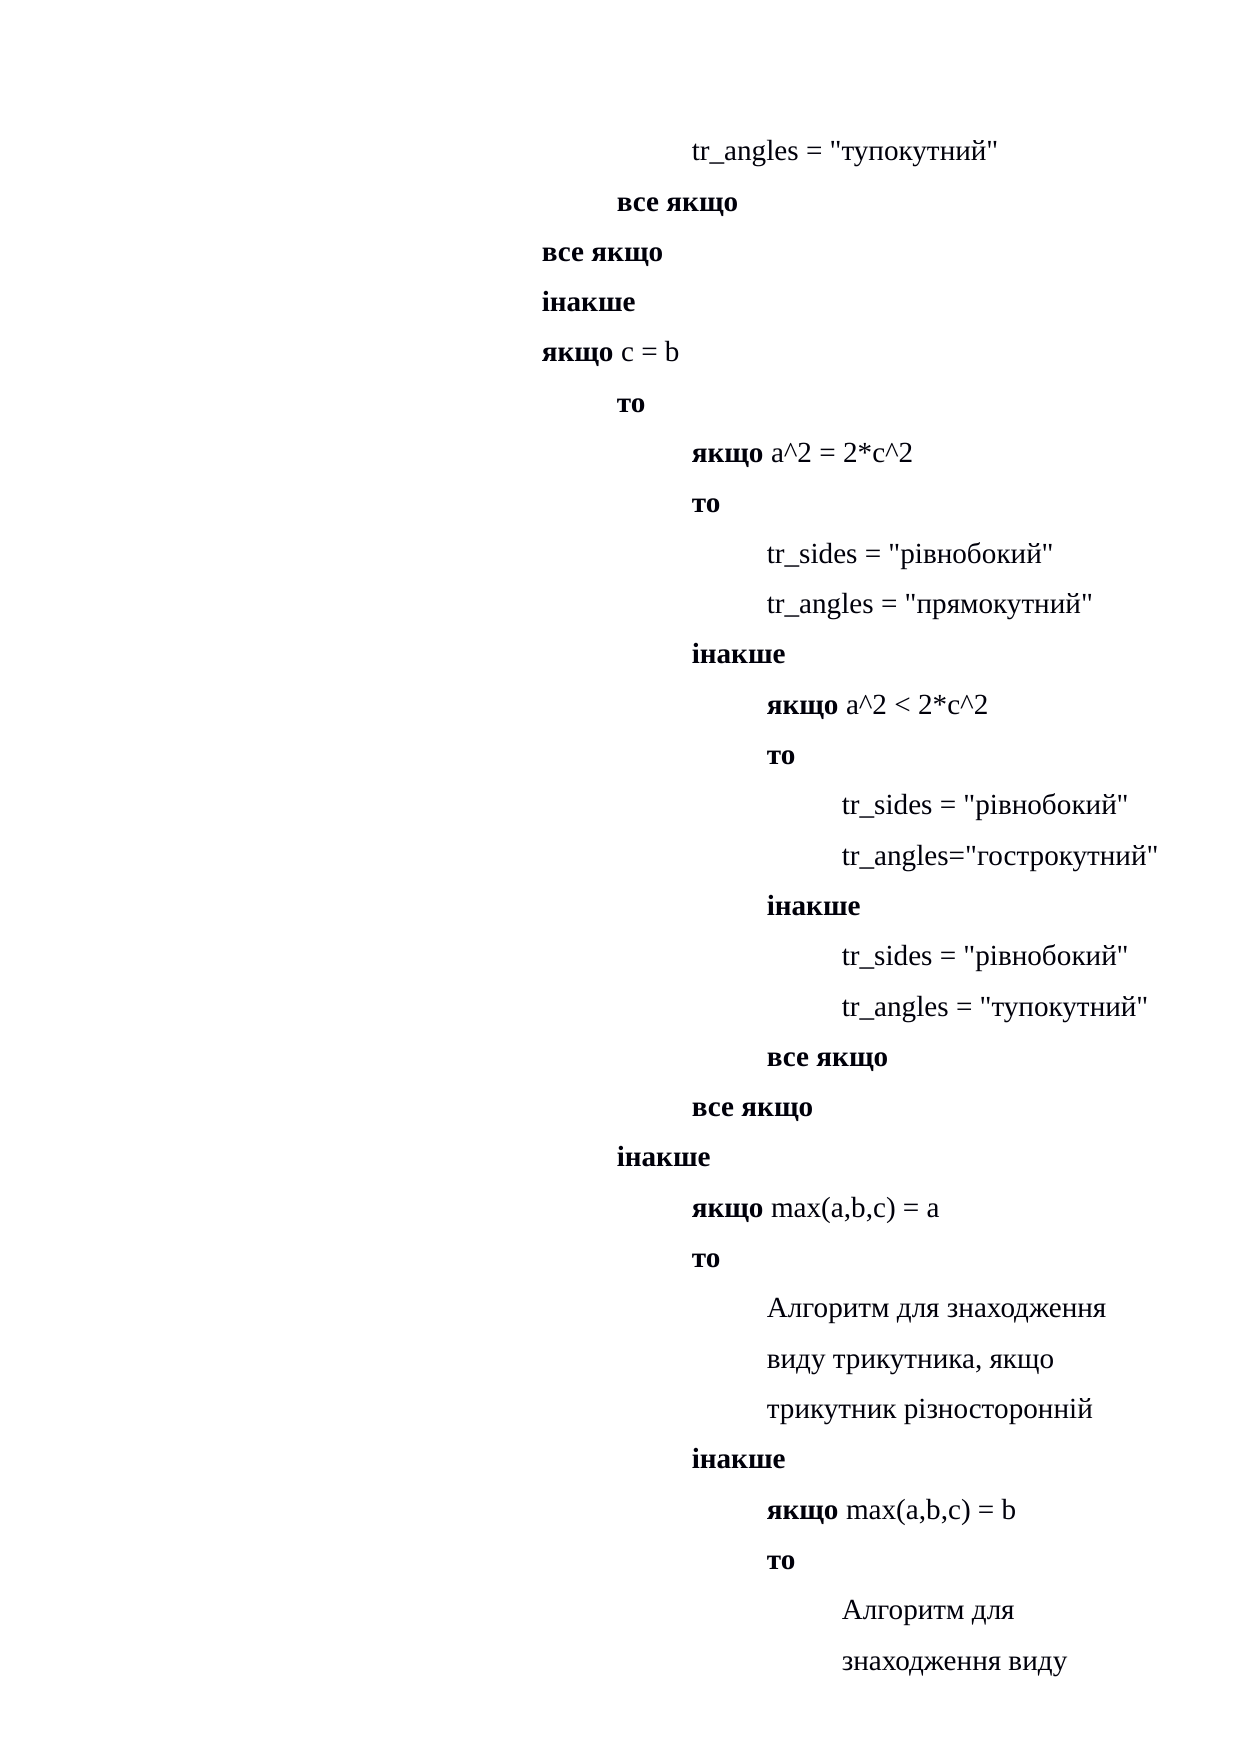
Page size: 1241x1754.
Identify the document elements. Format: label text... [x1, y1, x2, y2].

text tr_sides = "рівнобокий" [167, 536, 1163, 569]
text то [167, 737, 1163, 771]
text якщо max(a,b,c) = a [167, 1190, 1163, 1223]
text якщо a^2 < 2*c^2 [167, 687, 1163, 720]
text все якщо [167, 1089, 1163, 1123]
text tr_sides = "рівнобокий" [167, 787, 1163, 821]
text tr_angles = "прямокутний" [167, 586, 1163, 620]
text інакше [167, 636, 1163, 670]
text tr_sides = "рівнобокий" [167, 938, 1163, 972]
text все якщо [167, 1039, 1163, 1072]
text все якщо [167, 234, 1163, 267]
text інакше [167, 1441, 1163, 1475]
text інакше [167, 888, 1163, 922]
text то [167, 486, 1163, 519]
text все якщо [167, 184, 1163, 217]
text то [167, 1542, 1163, 1576]
text інакше [167, 284, 1163, 318]
text Алгоритм для знаходження виду трикутника, якщо трикутник різносторонній [167, 1291, 1163, 1425]
text інакше [167, 1139, 1163, 1173]
text tr_angles = "тупокутний" [167, 133, 1163, 167]
text якщо max(a,b,c) = b [167, 1492, 1163, 1525]
text якщо с = b [167, 334, 1163, 368]
text Алгоритм для знаходження виду [167, 1592, 1163, 1676]
text якщо a^2 = 2*c^2 [167, 435, 1163, 469]
text то [167, 385, 1163, 418]
text то [167, 1240, 1163, 1274]
text tr_angles="гострокутний" [167, 838, 1163, 871]
text tr_angles = "тупокутний" [167, 989, 1163, 1022]
